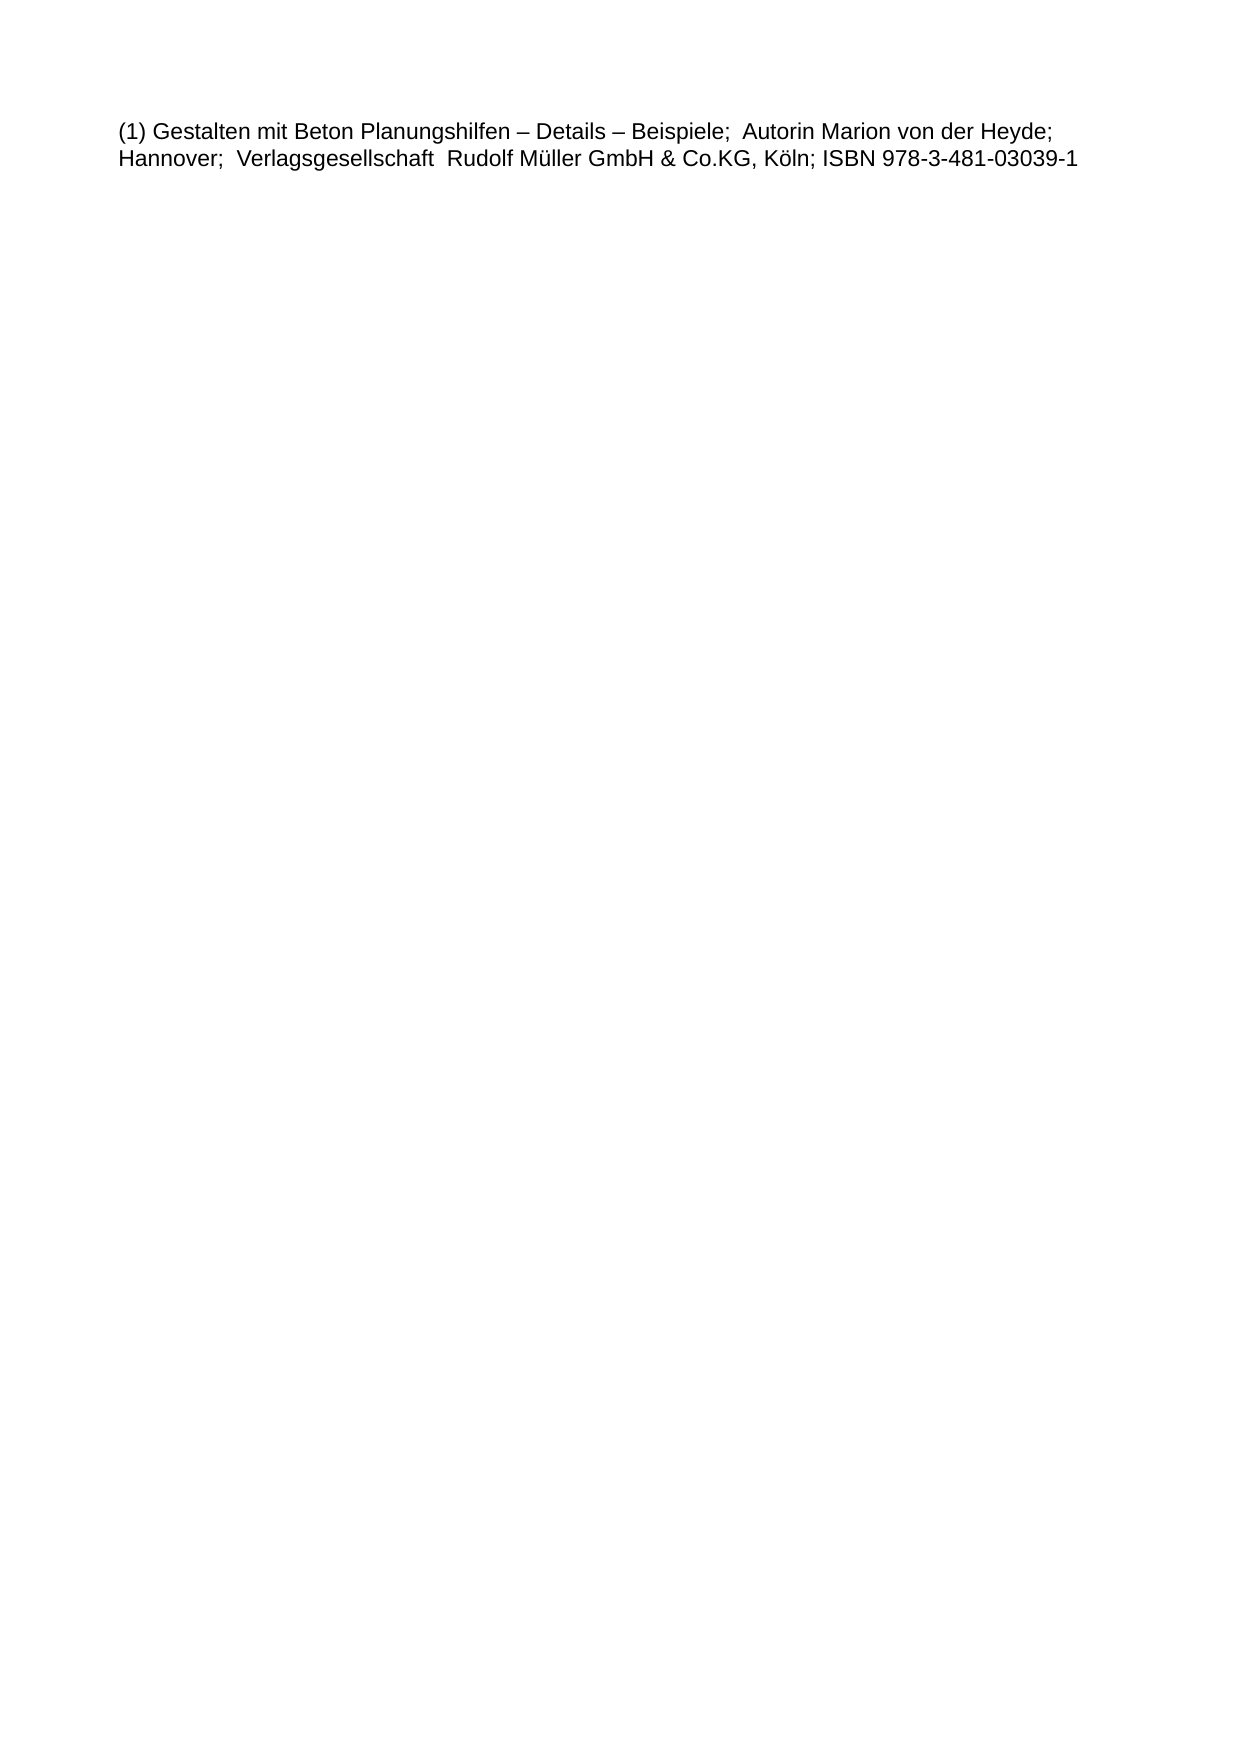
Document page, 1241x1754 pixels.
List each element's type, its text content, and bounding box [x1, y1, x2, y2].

text (1) Gestalten mit Beton Planungshilfen – Details – Beispiele; Autorin Marion von der Heyde; Hannover; Verlagsgesellschaft Rudolf Müller GmbH & Co.KG, Köln; ISBN 978-3-481-03039-1 [118, 118, 1122, 171]
